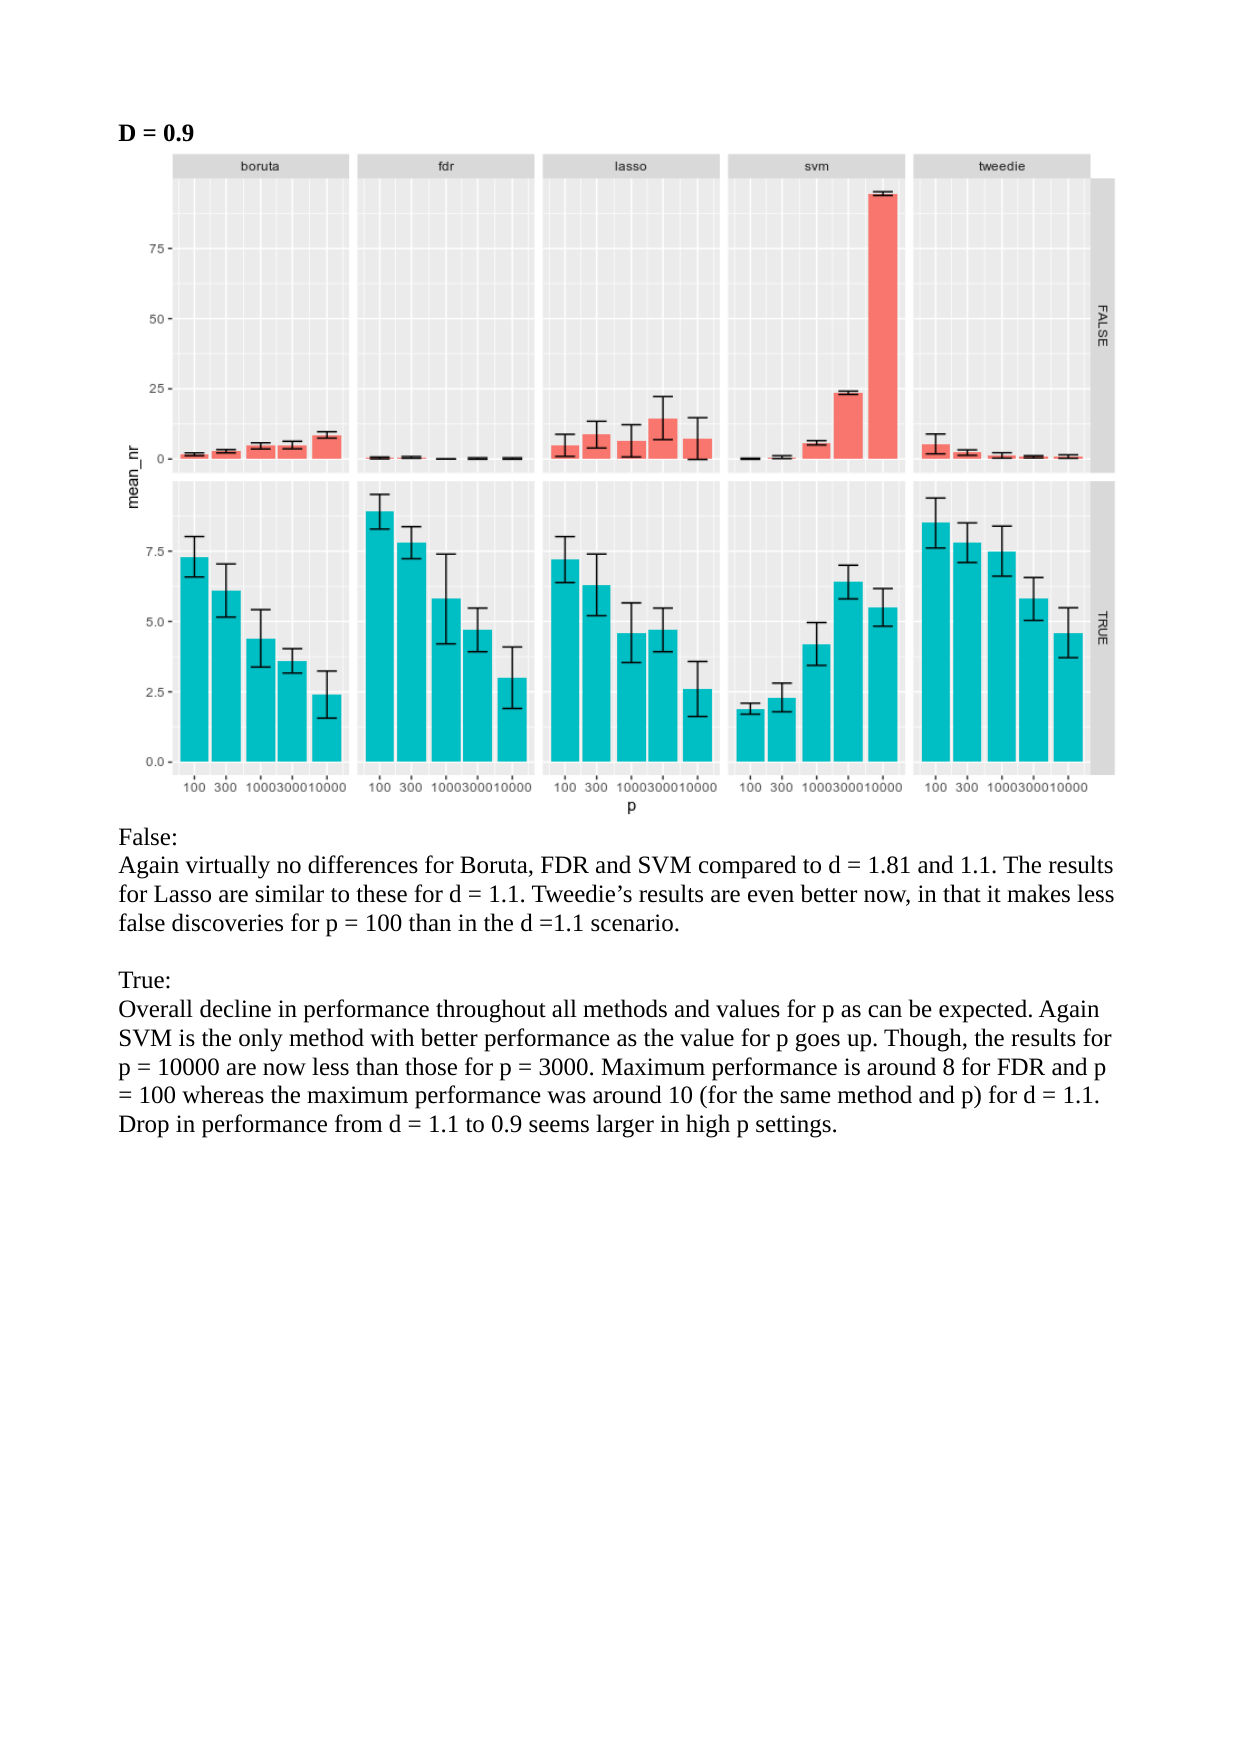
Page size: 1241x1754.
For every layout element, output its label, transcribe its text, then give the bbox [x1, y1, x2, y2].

text True: [118, 966, 1122, 994]
text D = 0.9 [118, 118, 1122, 146]
text False: [118, 822, 1122, 851]
text Overall decline in performance throughout all methods and values for p as can be expected. Again SVM is the only method with better performance as the value for p goes up. Though, the results for p = 10000 are now less than those for p = 3000. Maximum performance is around 8 for FDR and p = 100 whereas the maximum performance was around 10 (for the same method and p) for d = 1.1. Drop in performance from d = 1.1 to 0.9 seems larger in high p settings. [118, 994, 1122, 1138]
picture [118, 146, 1123, 822]
text Again virtually no differences for Boruta, FDR and SVM compared to d = 1.81 and 1.1. The results for Lasso are similar to these for d = 1.1. Tweedie’s results are even better now, in that it makes less false discoveries for p = 100 than in the d =1.1 scenario. [118, 851, 1122, 937]
